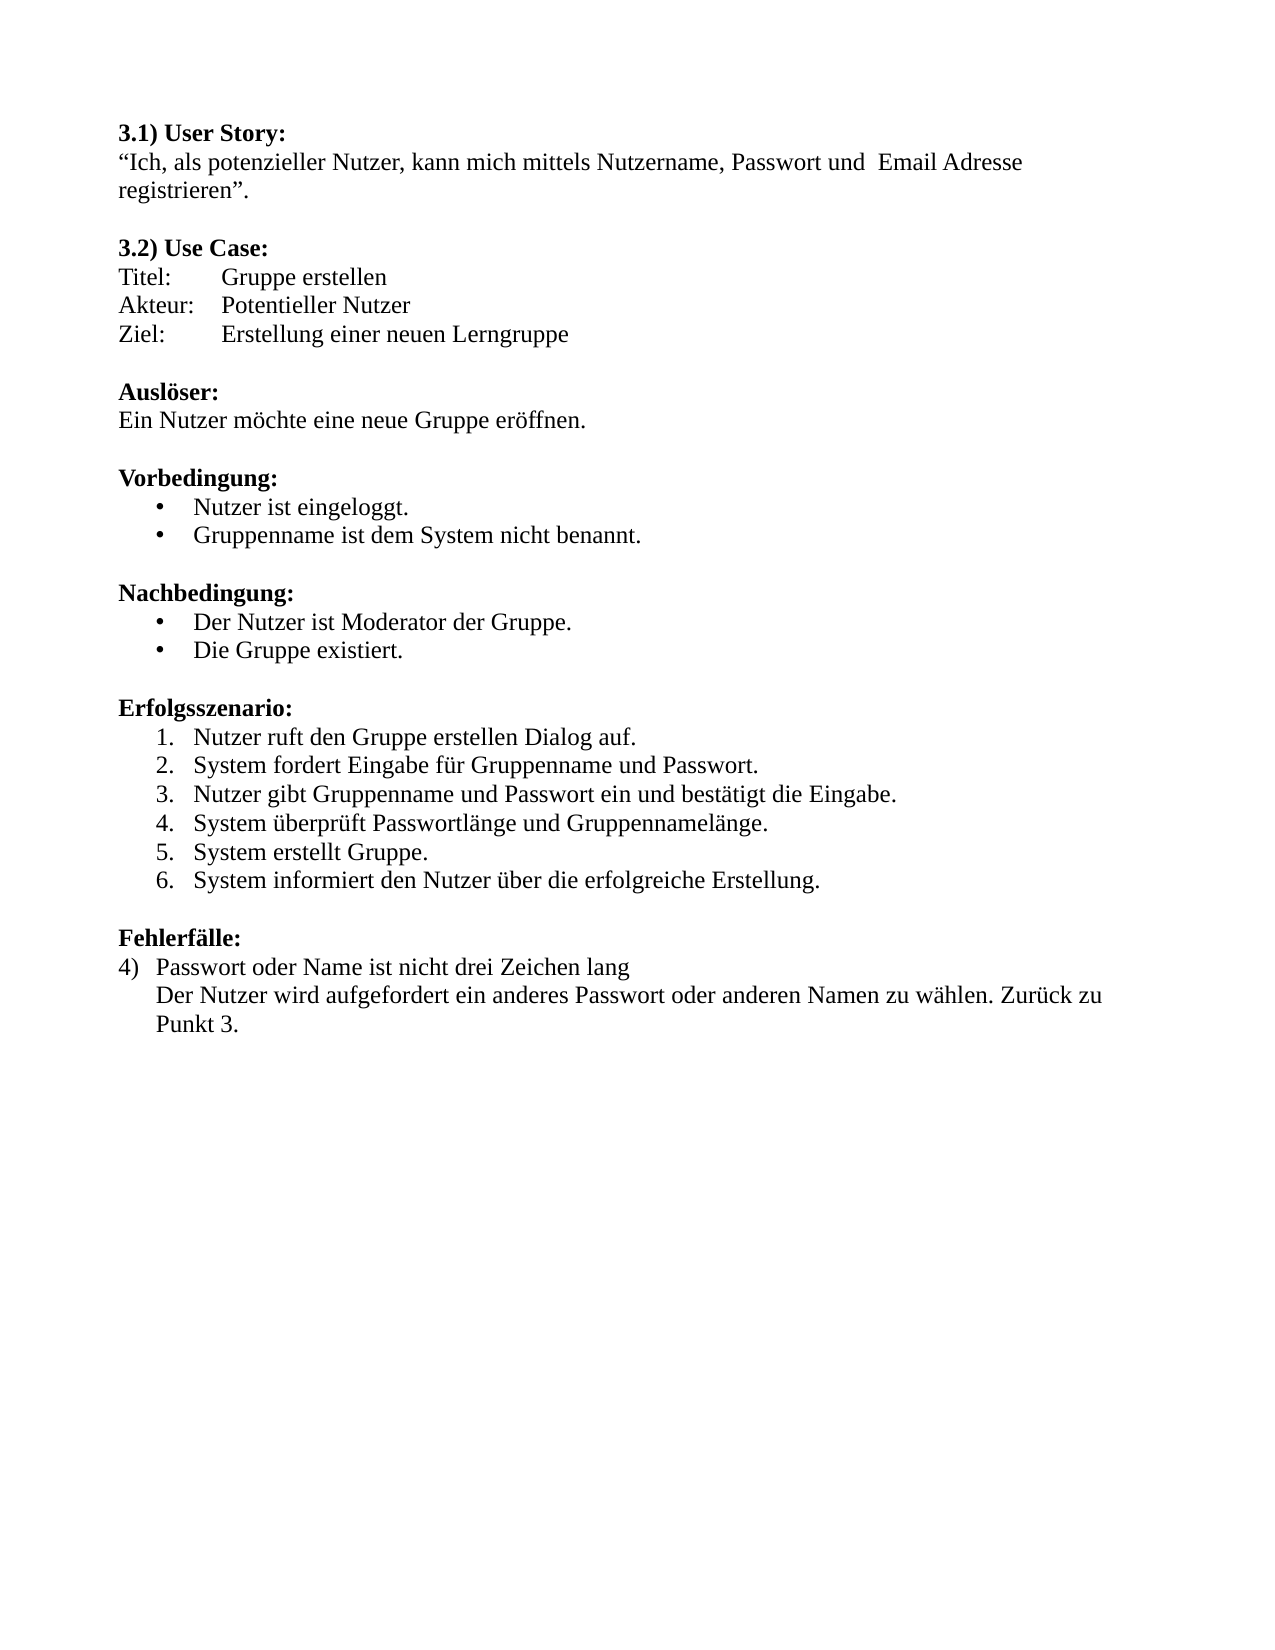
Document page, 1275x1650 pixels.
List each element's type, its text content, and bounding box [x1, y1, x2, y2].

list Die Gruppe existiert. [156, 636, 1157, 664]
text Der Nutzer wird aufgefordert ein anderes Passwort oder anderen Namen zu wählen. Zurück zu Punkt 3. [118, 981, 1157, 1038]
list Nutzer ist eingeloggt. [156, 492, 1157, 521]
text Ein Nutzer möchte eine neue Gruppe eröffnen. [118, 406, 1157, 434]
text “Ich, als potenzieller Nutzer, kann mich mittels Nutzername, Passwort und Email Adresse registrieren”. [118, 147, 1157, 204]
text Akteur: Potentieller Nutzer [118, 291, 1157, 319]
text Auslöser: [118, 377, 1157, 406]
list Nutzer ruft den Gruppe erstellen Dialog auf. [156, 722, 1157, 751]
list System erstellt Gruppe. [156, 837, 1157, 866]
text Vorbedingung: [118, 463, 1157, 492]
list System fordert Eingabe für Gruppenname und Passwort. [156, 751, 1157, 779]
text 3.1) User Story: [118, 118, 1157, 147]
text Ziel: Erstellung einer neuen Lerngruppe [118, 319, 1157, 348]
list System informiert den Nutzer über die erfolgreiche Erstellung. [156, 866, 1157, 894]
text 4) Passwort oder Name ist nicht drei Zeichen lang [118, 952, 1157, 981]
text Titel: Gruppe erstellen [118, 262, 1157, 291]
text Nachbedingung: [118, 578, 1157, 607]
text Erfolgsszenario: [118, 693, 1157, 722]
list Der Nutzer ist Moderator der Gruppe. [156, 607, 1157, 636]
text 3.2) Use Case: [118, 233, 1157, 262]
text Fehlerfälle: [118, 923, 1157, 952]
list Nutzer gibt Gruppenname und Passwort ein und bestätigt die Eingabe. [156, 779, 1157, 808]
list Gruppenname ist dem System nicht benannt. [156, 521, 1157, 549]
list System überprüft Passwortlänge und Gruppennamelänge. [156, 808, 1157, 837]
